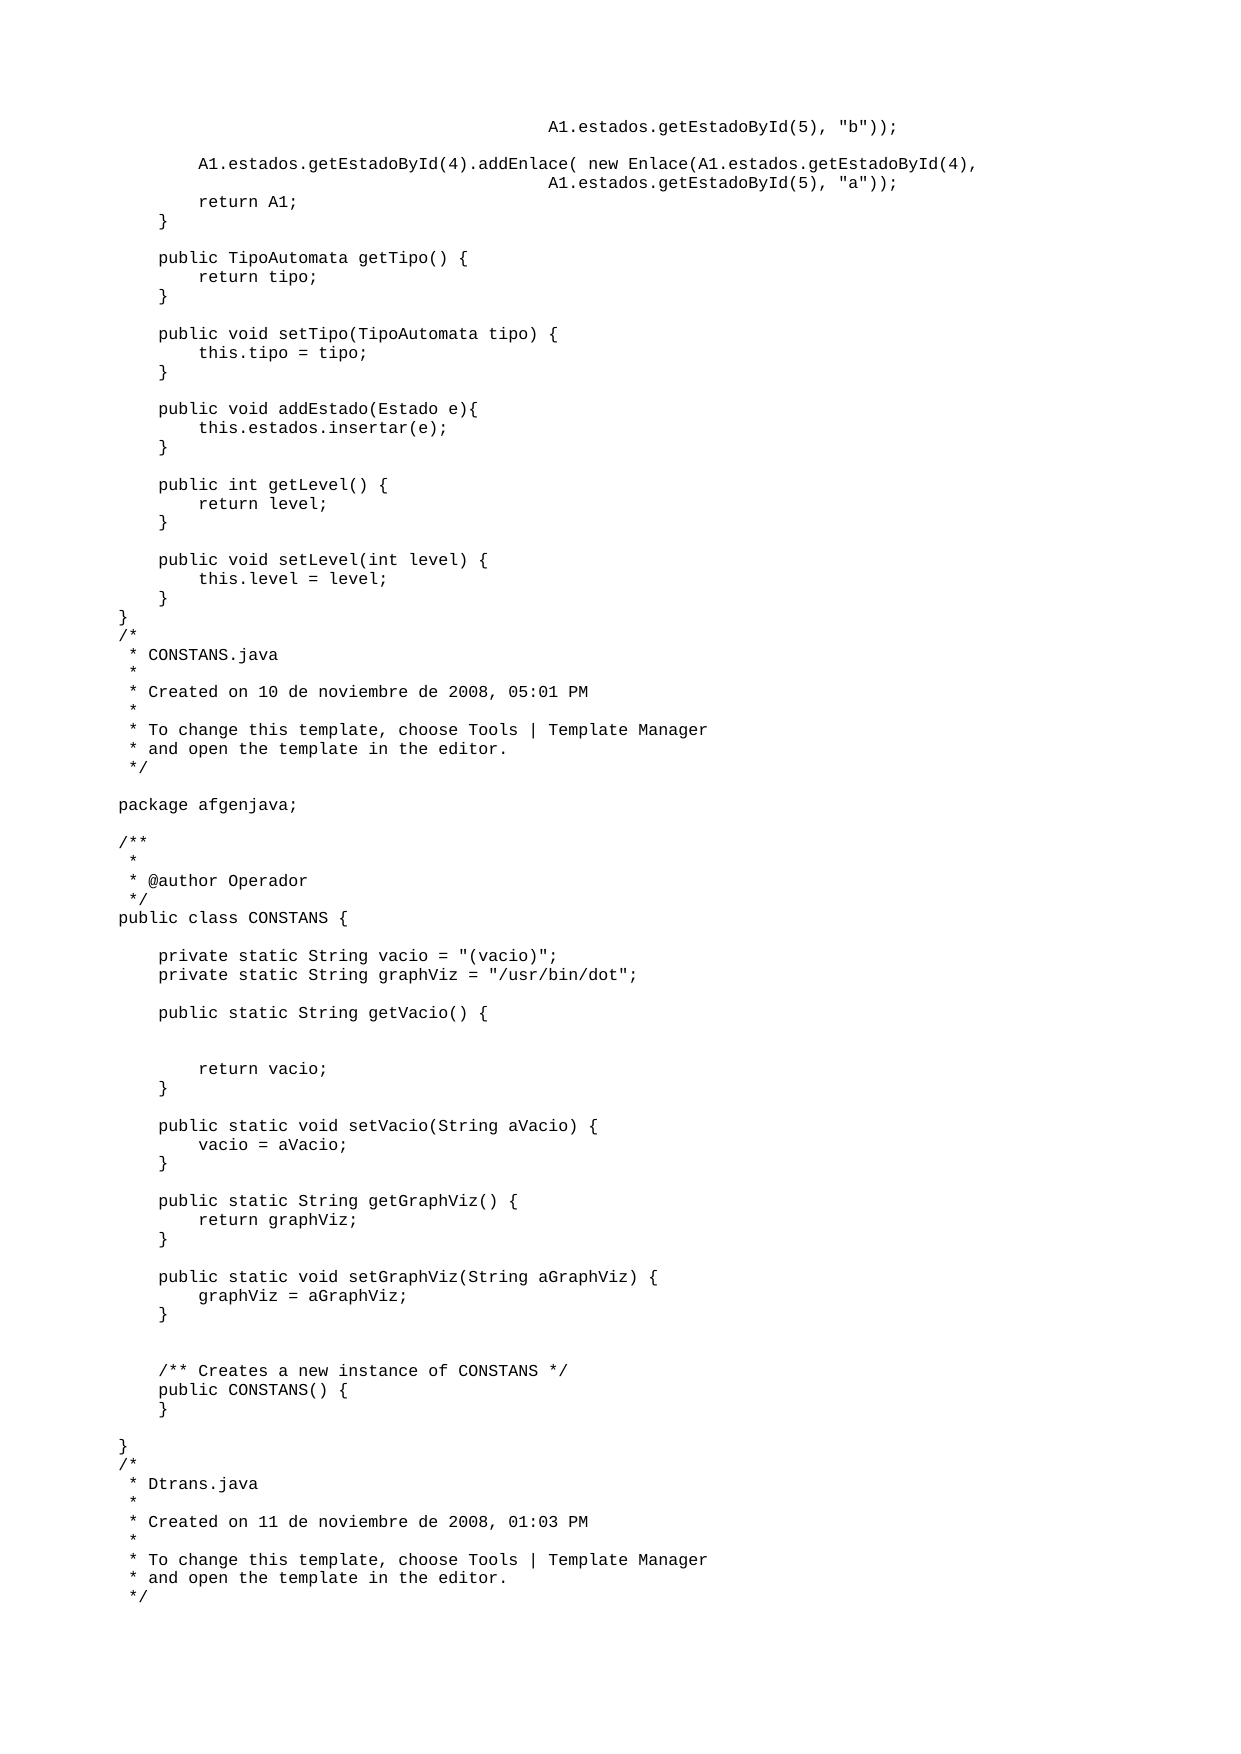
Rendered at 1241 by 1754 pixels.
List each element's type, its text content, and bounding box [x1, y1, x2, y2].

text vacio = aVacio; [118, 1136, 1122, 1155]
text * [118, 1494, 1122, 1513]
text /** [118, 834, 1122, 853]
text public static void setVacio(String aVacio) { [118, 1117, 1122, 1136]
text * Created on 11 de noviembre de 2008, 01:03 PM [118, 1513, 1122, 1532]
text } [118, 1400, 1122, 1419]
text * To change this template, choose Tools | Template Manager [118, 1551, 1122, 1570]
text */ [118, 891, 1122, 910]
text graphViz = aGraphViz; [118, 1287, 1122, 1306]
text * To change this template, choose Tools | Template Manager [118, 721, 1122, 740]
text public static void setGraphViz(String aGraphViz) { [118, 1268, 1122, 1287]
text * [118, 665, 1122, 684]
text /* [118, 1457, 1122, 1476]
text } [118, 1438, 1122, 1457]
text } [118, 1080, 1122, 1098]
text package afgenjava; [118, 797, 1122, 816]
text * [118, 853, 1122, 872]
text public CONSTANS() { [118, 1381, 1122, 1400]
text return vacio; [118, 1061, 1122, 1080]
text * Dtrans.java [118, 1476, 1122, 1494]
text * @author Operador [118, 872, 1122, 891]
text * [118, 1532, 1122, 1551]
text } [118, 1155, 1122, 1174]
text } [118, 1306, 1122, 1325]
text * and open the template in the editor. [118, 740, 1122, 759]
text */ [118, 759, 1122, 778]
text * Created on 10 de noviembre de 2008, 05:01 PM [118, 684, 1122, 703]
text public static String getGraphViz() { [118, 1193, 1122, 1212]
text } [118, 1231, 1122, 1249]
text private static String graphViz = "/usr/bin/dot"; [118, 967, 1122, 985]
text * and open the template in the editor. [118, 1570, 1122, 1589]
text private static String vacio = "(vacio)"; [118, 948, 1122, 967]
text return graphViz; [118, 1212, 1122, 1231]
text public static String getVacio() { [118, 1004, 1122, 1023]
text */ [118, 1589, 1122, 1608]
text public class CONSTANS { [118, 910, 1122, 929]
text * [118, 703, 1122, 721]
text * CONSTANS.java [118, 646, 1122, 665]
text A1.estados.getEstadoById(5), "b")); A1.estados.getEstadoById(4).addEnlace( new Enlace(A1.estados.getEstadoById(4), A1.estados.getEstadoById(5), "a")); return A1; } public TipoAutomata getTipo() { return tipo; } public void setTipo(TipoAutomata tipo) { this.tipo = tipo; } public void addEstado(Estado e){ this.estados.insertar(e); } public int getLevel() { return level; } public void setLevel(int level) { this.level = level; } } /* [118, 118, 1122, 646]
text /** Creates a new instance of CONSTANS */ [118, 1362, 1122, 1381]
